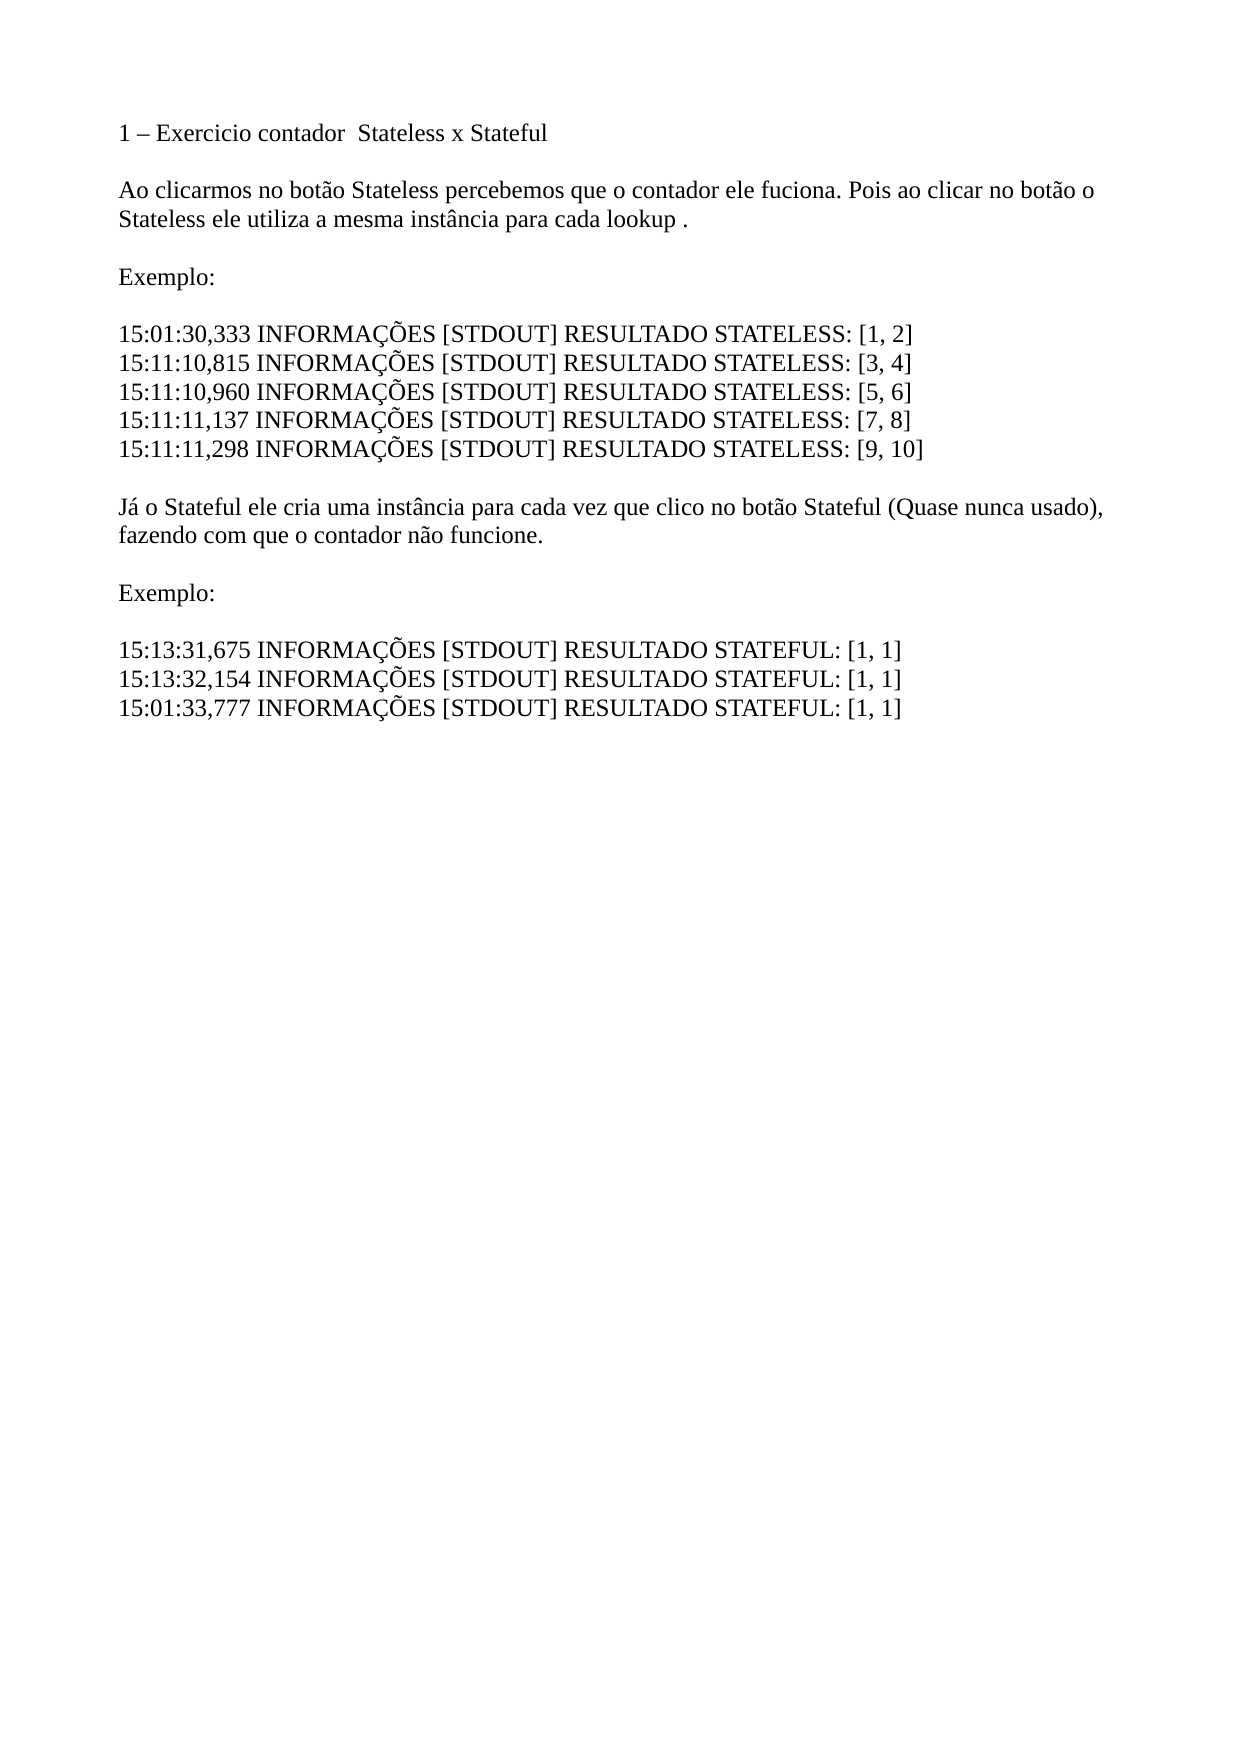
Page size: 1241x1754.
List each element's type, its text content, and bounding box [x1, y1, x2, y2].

text Já o Stateful ele cria uma instância para cada vez que clico no botão Stateful (Quase nunca usado), fazendo com que o contador não funcione. [118, 492, 1122, 549]
text 15:13:32,154 INFORMAÇÕES [STDOUT] RESULTADO STATEFUL: [1, 1] [118, 664, 1122, 693]
text 1 – Exercicio contador Stateless x Stateful [118, 118, 1122, 147]
text Ao clicarmos no botão Stateless percebemos que o contador ele fuciona. Pois ao clicar no botão o Stateless ele utiliza a mesma instância para cada lookup . [118, 176, 1122, 233]
text 15:11:10,815 INFORMAÇÕES [STDOUT] RESULTADO STATELESS: [3, 4] [118, 348, 1122, 377]
text Exemplo: [118, 262, 1122, 291]
text 15:01:30,333 INFORMAÇÕES [STDOUT] RESULTADO STATELESS: [1, 2] [118, 319, 1122, 348]
text Exemplo: [118, 578, 1122, 607]
text 15:11:11,298 INFORMAÇÕES [STDOUT] RESULTADO STATELESS: [9, 10] [118, 434, 1122, 463]
text 15:11:11,137 INFORMAÇÕES [STDOUT] RESULTADO STATELESS: [7, 8] [118, 406, 1122, 434]
text 15:11:10,960 INFORMAÇÕES [STDOUT] RESULTADO STATELESS: [5, 6] [118, 377, 1122, 406]
text 15:01:33,777 INFORMAÇÕES [STDOUT] RESULTADO STATEFUL: [1, 1] [118, 693, 1122, 722]
text 15:13:31,675 INFORMAÇÕES [STDOUT] RESULTADO STATEFUL: [1, 1] [118, 636, 1122, 664]
